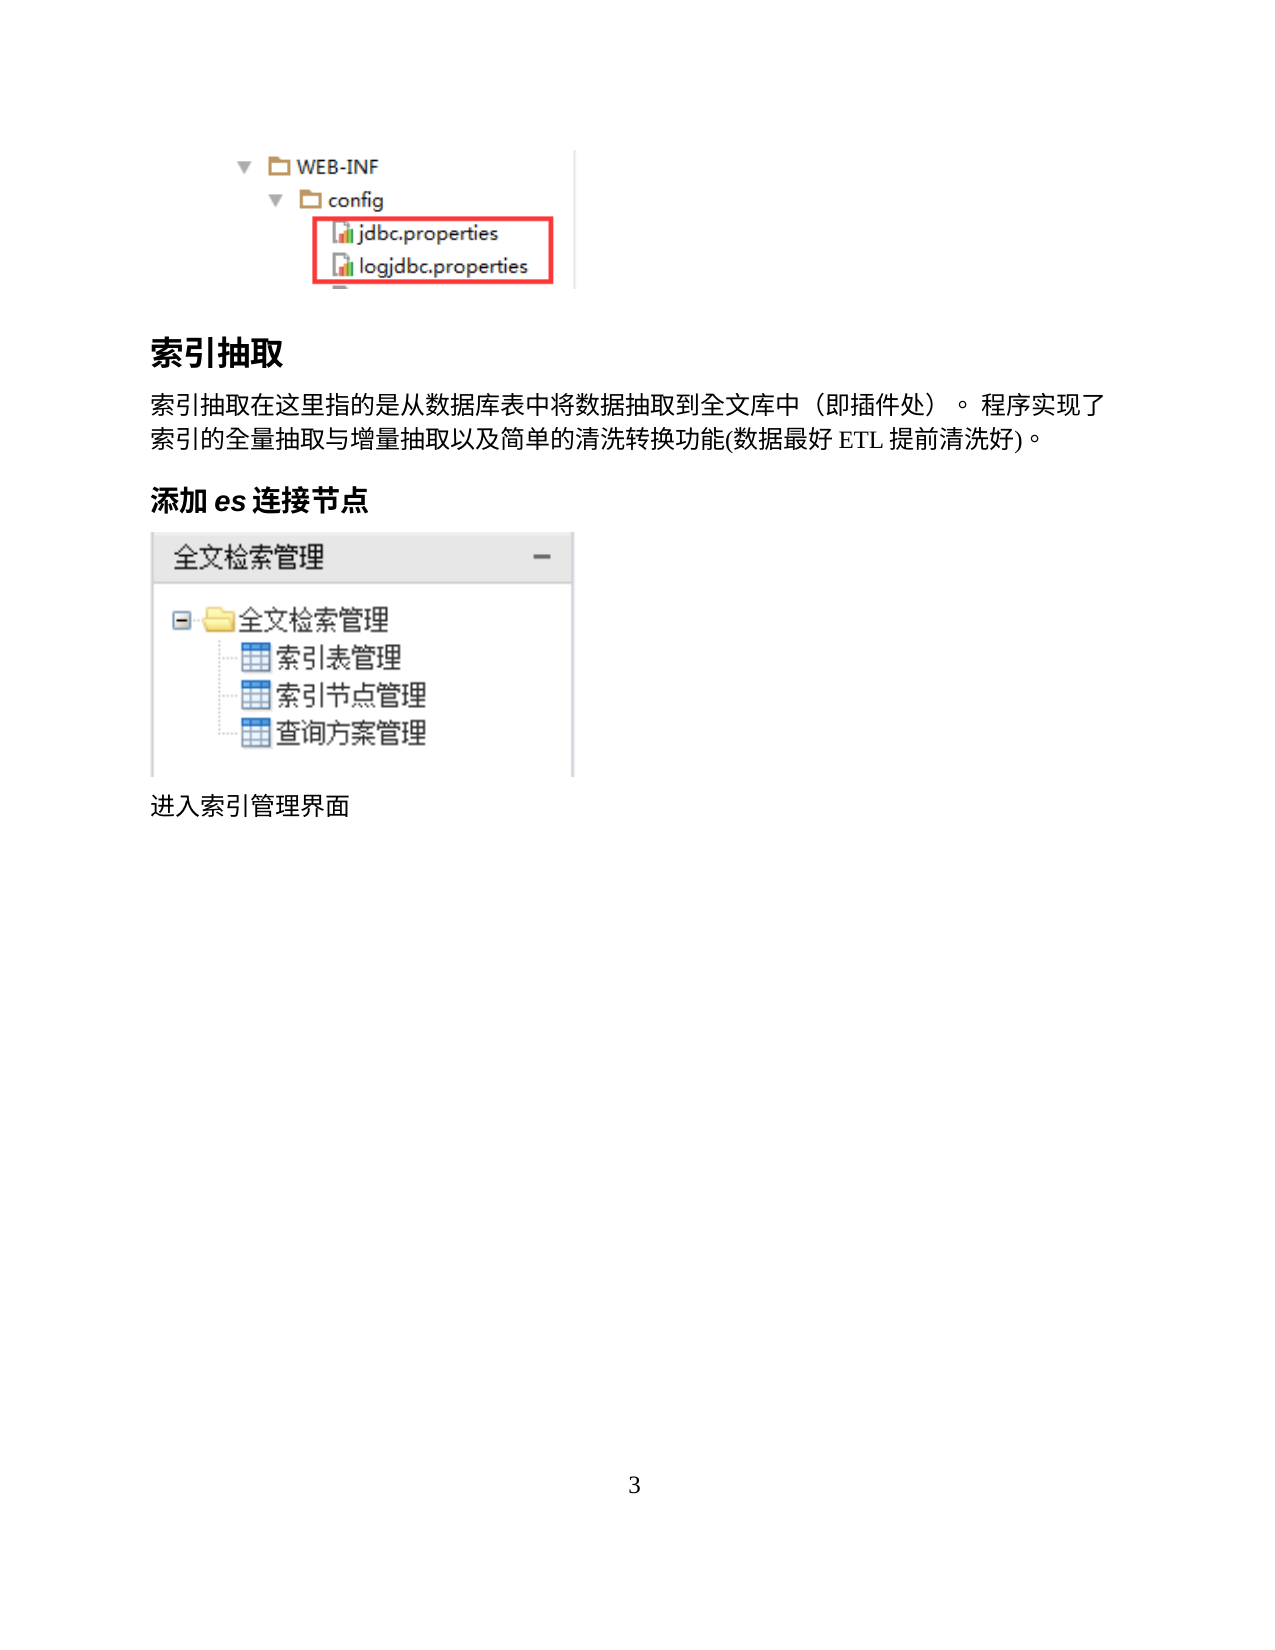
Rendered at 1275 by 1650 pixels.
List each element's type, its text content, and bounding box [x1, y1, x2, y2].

text 进入索引管理界面 [150, 789, 1125, 823]
subtitle 索引抽取 [150, 329, 1125, 375]
picture [150, 532, 575, 777]
text 索引抽取在这里指的是从数据库表中将数据抽取到全文库中（即插件处）。 程序实现了索引的全量抽取与增量抽取以及简单的清洗转换功能(数据最好ETL提前清洗好)。 [150, 387, 1125, 455]
subtitle 添加es连接节点 [150, 480, 1125, 520]
picture [225, 150, 577, 289]
